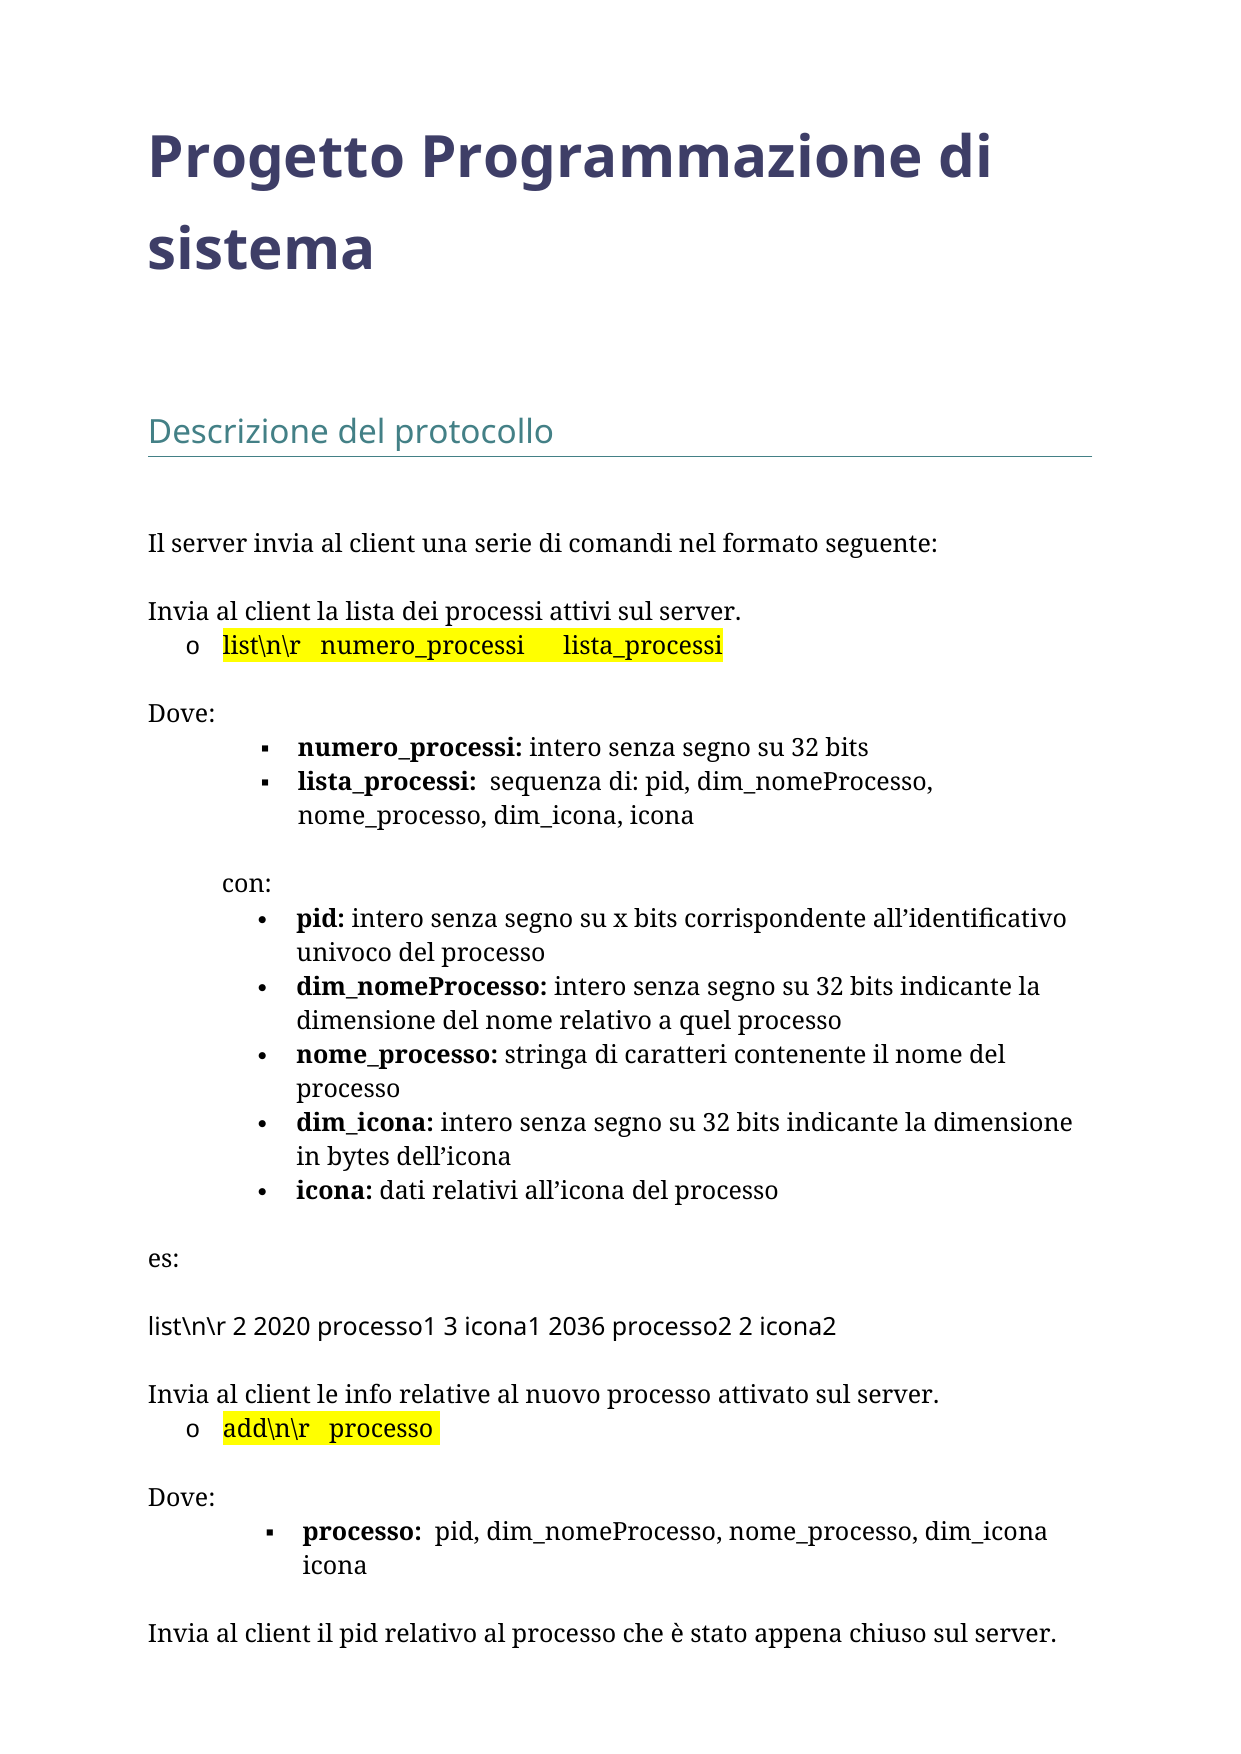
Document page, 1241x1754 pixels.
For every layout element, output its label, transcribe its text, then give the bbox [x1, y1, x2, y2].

list dim_icona: intero senza segno su 32 bits indicante la dimensione in bytes dell’icona [259, 1104, 1092, 1173]
text Il server invia al client una serie di comandi nel formato seguente: [148, 525, 1092, 559]
text con: [148, 866, 1092, 900]
title Progetto Programmazione di sistema [148, 116, 1092, 286]
subtitle Descrizione del protocollo [148, 408, 1092, 456]
list icona: dati relativi all’icona del processo [259, 1173, 1092, 1207]
list pid: intero senza segno su x bits corrispondente all’identificativo univoco del processo [259, 900, 1092, 968]
list numero_processi: intero senza segno su 32 bits [260, 730, 1092, 764]
text Invia al client la lista dei processi attivi sul server. [148, 593, 1092, 627]
text Invia al client le info relative al nuovo processo attivato sul server. [148, 1377, 1092, 1411]
list dim_nomeProcesso: intero senza segno su 32 bits indicante la dimensione del nome relativo a quel processo [259, 968, 1092, 1036]
text es: [148, 1241, 1092, 1275]
list add\n\r processo [185, 1411, 1092, 1445]
list nome_processo: stringa di caratteri contenente il nome del processo [259, 1036, 1092, 1104]
text list\n\r 2 2020 processo1 3 icona1 2036 processo2 2 icona2 [148, 1309, 1092, 1343]
text Dove: [148, 1479, 1092, 1513]
text Dove: [148, 696, 1092, 730]
list processo: pid, dim_nomeProcesso, nome_processo, dim_icona icona [265, 1513, 1092, 1582]
list list\n\r numero_processi lista_processi [185, 627, 1092, 662]
list lista_processi: sequenza di: pid, dim_nomeProcesso, nome_processo, dim_icona, icona [260, 764, 1092, 832]
text Invia al client il pid relativo al processo che è stato appena chiuso sul server. [148, 1616, 1092, 1650]
